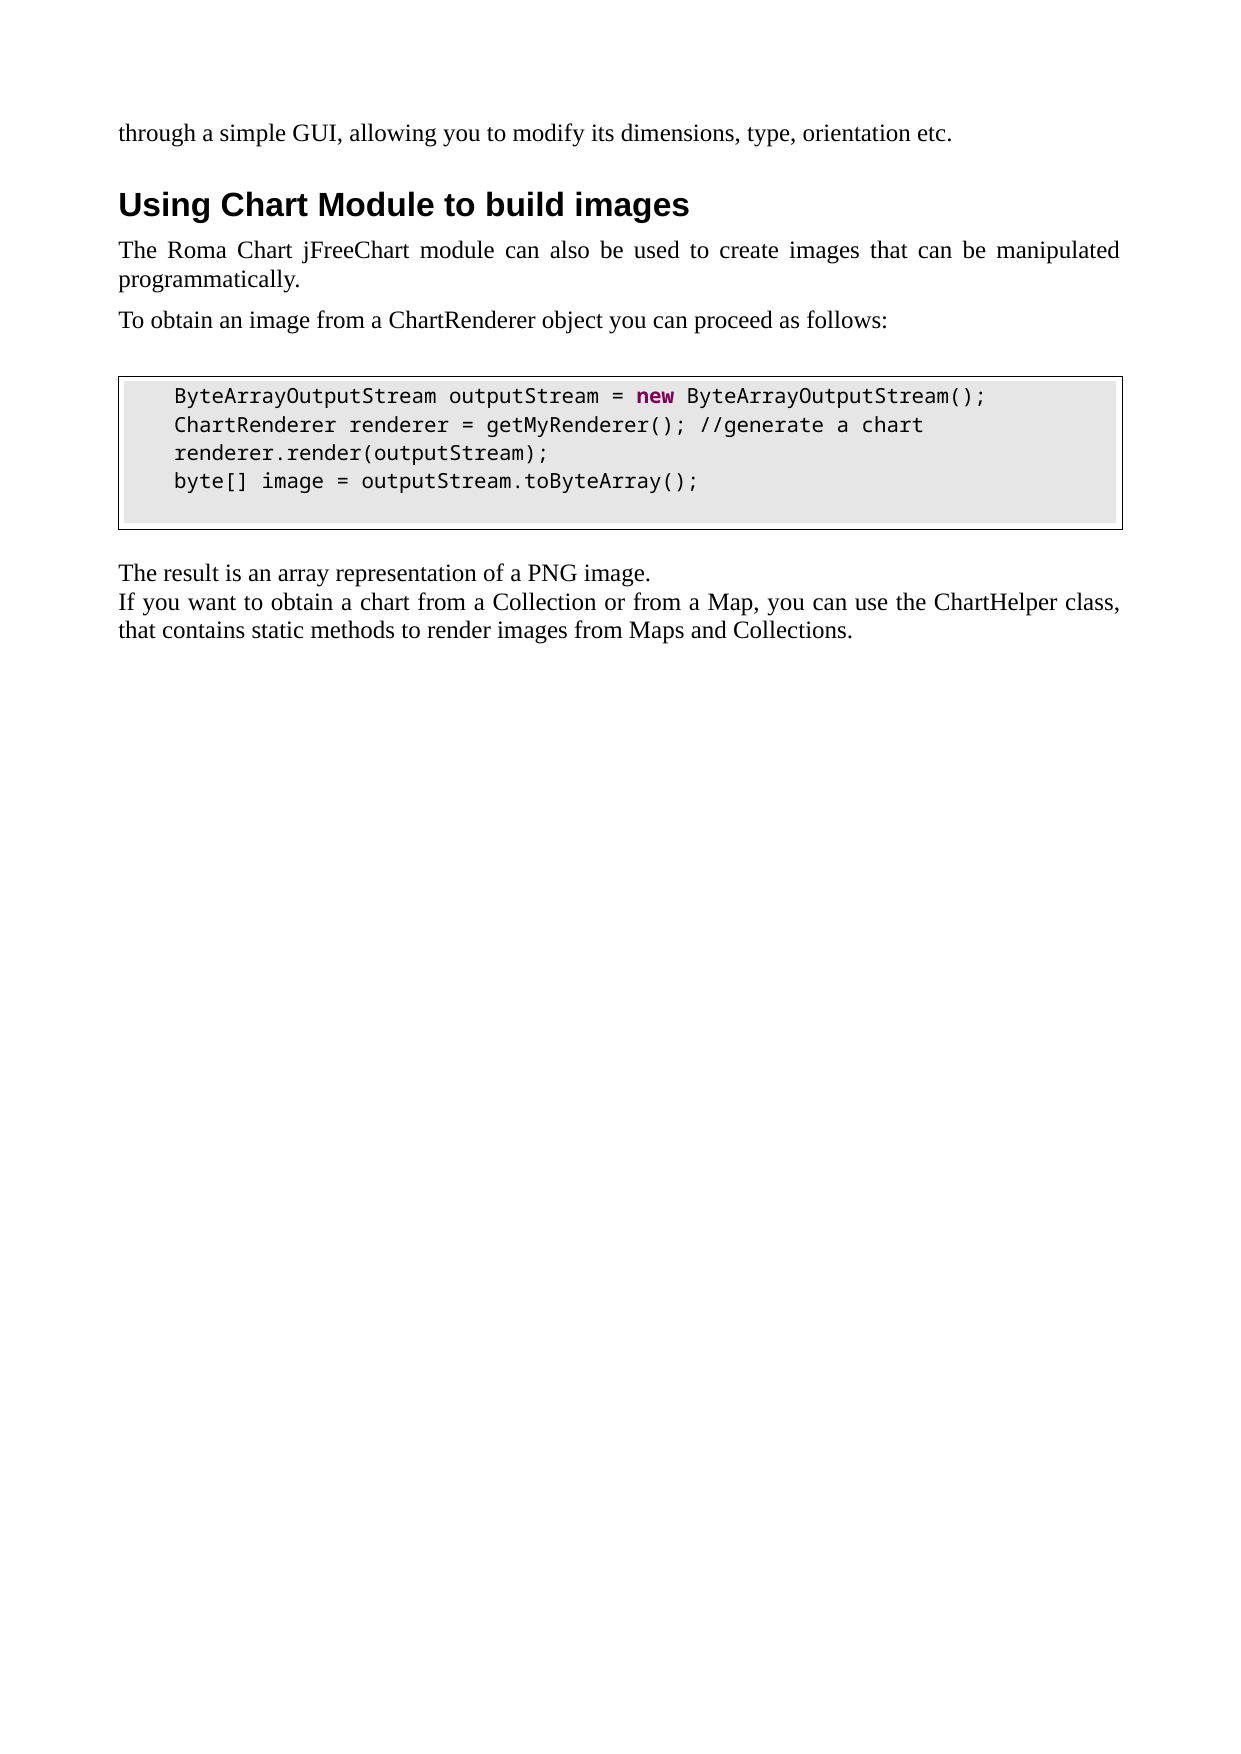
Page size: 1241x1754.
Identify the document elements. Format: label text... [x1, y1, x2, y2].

text through a simple GUI, allowing you to modify its dimensions, type, orientation etc. [118, 118, 1122, 147]
text If you want to obtain a chart from a Collection or from a Map, you can use the ChartHelper class, that contains static methods to render images from Maps and Collections. [118, 587, 1122, 644]
subtitle Using Chart Module to build images [118, 184, 1122, 223]
text The result is an array representation of a PNG image. [118, 558, 1122, 587]
text To obtain an image from a ChartRenderer object you can proceed as follows: [118, 306, 1122, 334]
text The Roma Chart jFreeChart module can also be used to create images that can be manipulated programmatically. [118, 236, 1122, 293]
table_header ByteArrayOutputStream outputStream = new ByteArrayOutputStream(); ChartRenderer renderer = getMyRenderer(); //generate a chart renderer.render(outputStream); byte[] image = outputStream.toByteArray(); [119, 377, 1122, 529]
